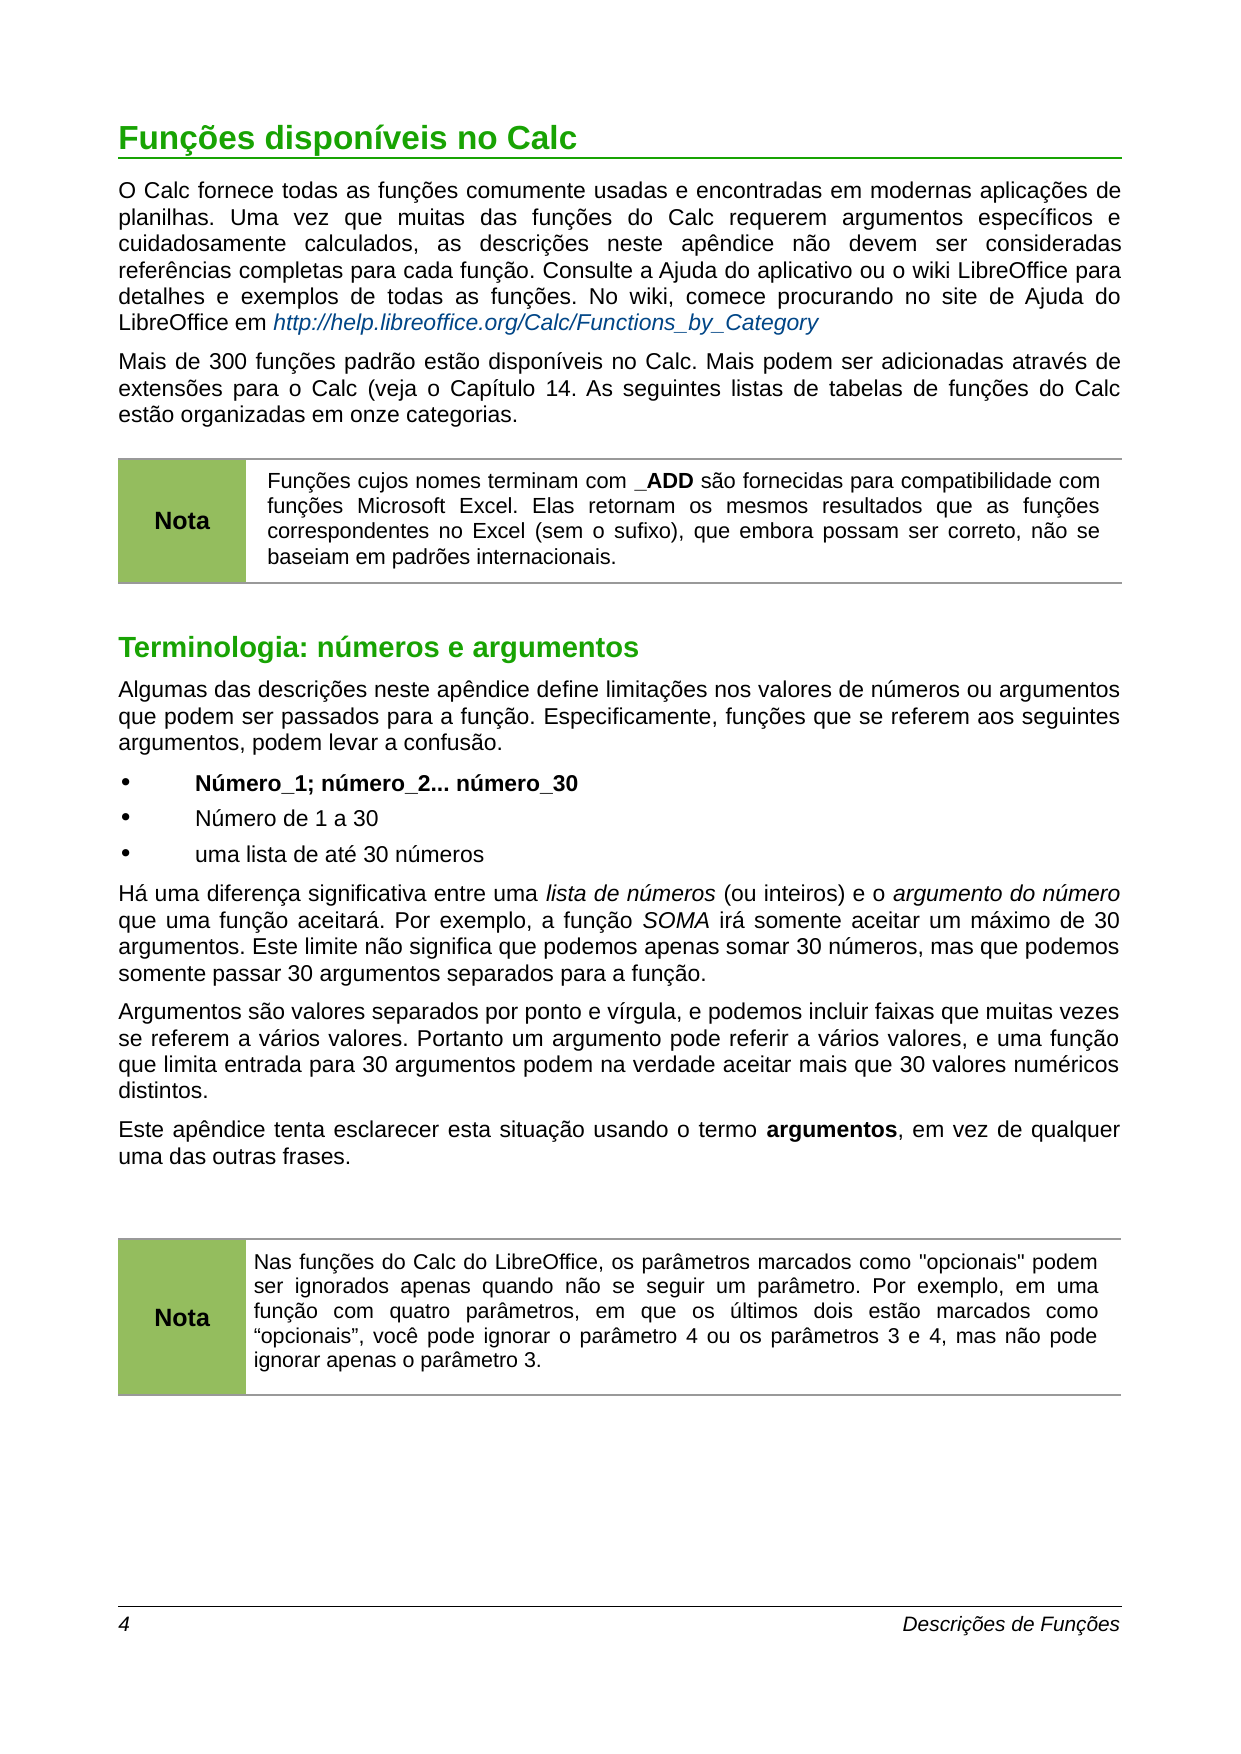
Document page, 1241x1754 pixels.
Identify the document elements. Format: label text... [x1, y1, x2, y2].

subtitle Funções disponíveis no Calc [118, 118, 1122, 157]
text Há uma diferença significativa entre uma lista de números (ou inteiros) e o argumento do número que uma função aceitará. Por exemplo, a função SOMA irá somente aceitar um máximo de 30 argumentos. Este limite não significa que podemos apenas somar 30 números, mas que podemos somente passar 30 argumentos separados para a função. [118, 880, 1121, 986]
list Número de 1 a 30 [118, 803, 1121, 833]
list uma lista de até 30 números [118, 839, 1121, 868]
text Algumas das descrições neste apêndice define limitações nos valores de números ou argumentos que podem ser passados para a função. Especificamente, funções que se referem aos seguintes argumentos, podem levar a confusão. [118, 676, 1121, 756]
table_header Funções cujos nomes terminam com _ADD são fornecidas para compatibilidade com funções Microsoft Excel. Elas retornam os mesmos resultados que as funções correspondentes no Excel (sem o sufixo), que embora possam ser correto, não se baseiam em padrões internacionais. [246, 460, 1122, 582]
text Este apêndice tenta esclarecer esta situação usando o termo argumentos, em vez de qualquer uma das outras frases. [118, 1116, 1121, 1169]
list Número_1; número_2... número_30 [118, 768, 1121, 797]
text Mais de 300 funções padrão estão disponíveis no Calc. Mais podem ser adicionadas através de extensões para o Calc (veja o Capítulo 14. As seguintes listas de tabelas de funções do Calc estão organizadas em onze categorias. [118, 348, 1122, 427]
text O Calc fornece todas as funções comumente usadas e encontradas em modernas aplicações de planilhas. Uma vez que muitas das funções do Calc requerem argumentos específicos e cuidadosamente calculados, as descrições neste apêndice não devem ser consideradas referências completas para cada função. Consulte a Ajuda do aplicativo ou o wiki LibreOffice para detalhes e exemplos de todas as funções. No wiki, comece procurando no site de Ajuda do LibreOffice em http://help.libreoffice.org/Calc/Functions_by_Category [118, 177, 1122, 336]
table_header Nas funções do Calc do LibreOffice, os parâmetros marcados como "opcionais" podem ser ignorados apenas quando não se seguir um parâmetro. Por exemplo, em uma função com quatro parâmetros, em que os últimos dois estão marcados como “opcionais”, você pode ignorar o parâmetro 4 ou os parâmetros 3 e 4, mas não pode ignorar apenas o parâmetro 3. [246, 1240, 1121, 1394]
table_header Nota [118, 1240, 246, 1394]
table_header Nota [118, 460, 246, 582]
subtitle Terminologia: números e argumentos [118, 631, 1122, 664]
text Argumentos são valores separados por ponto e vírgula, e podemos incluir faixas que muitas vezes se referem a vários valores. Portanto um argumento pode referir a vários valores, e uma função que limita entrada para 30 argumentos podem na verdade aceitar mais que 30 valores numéricos distintos. [118, 998, 1121, 1104]
